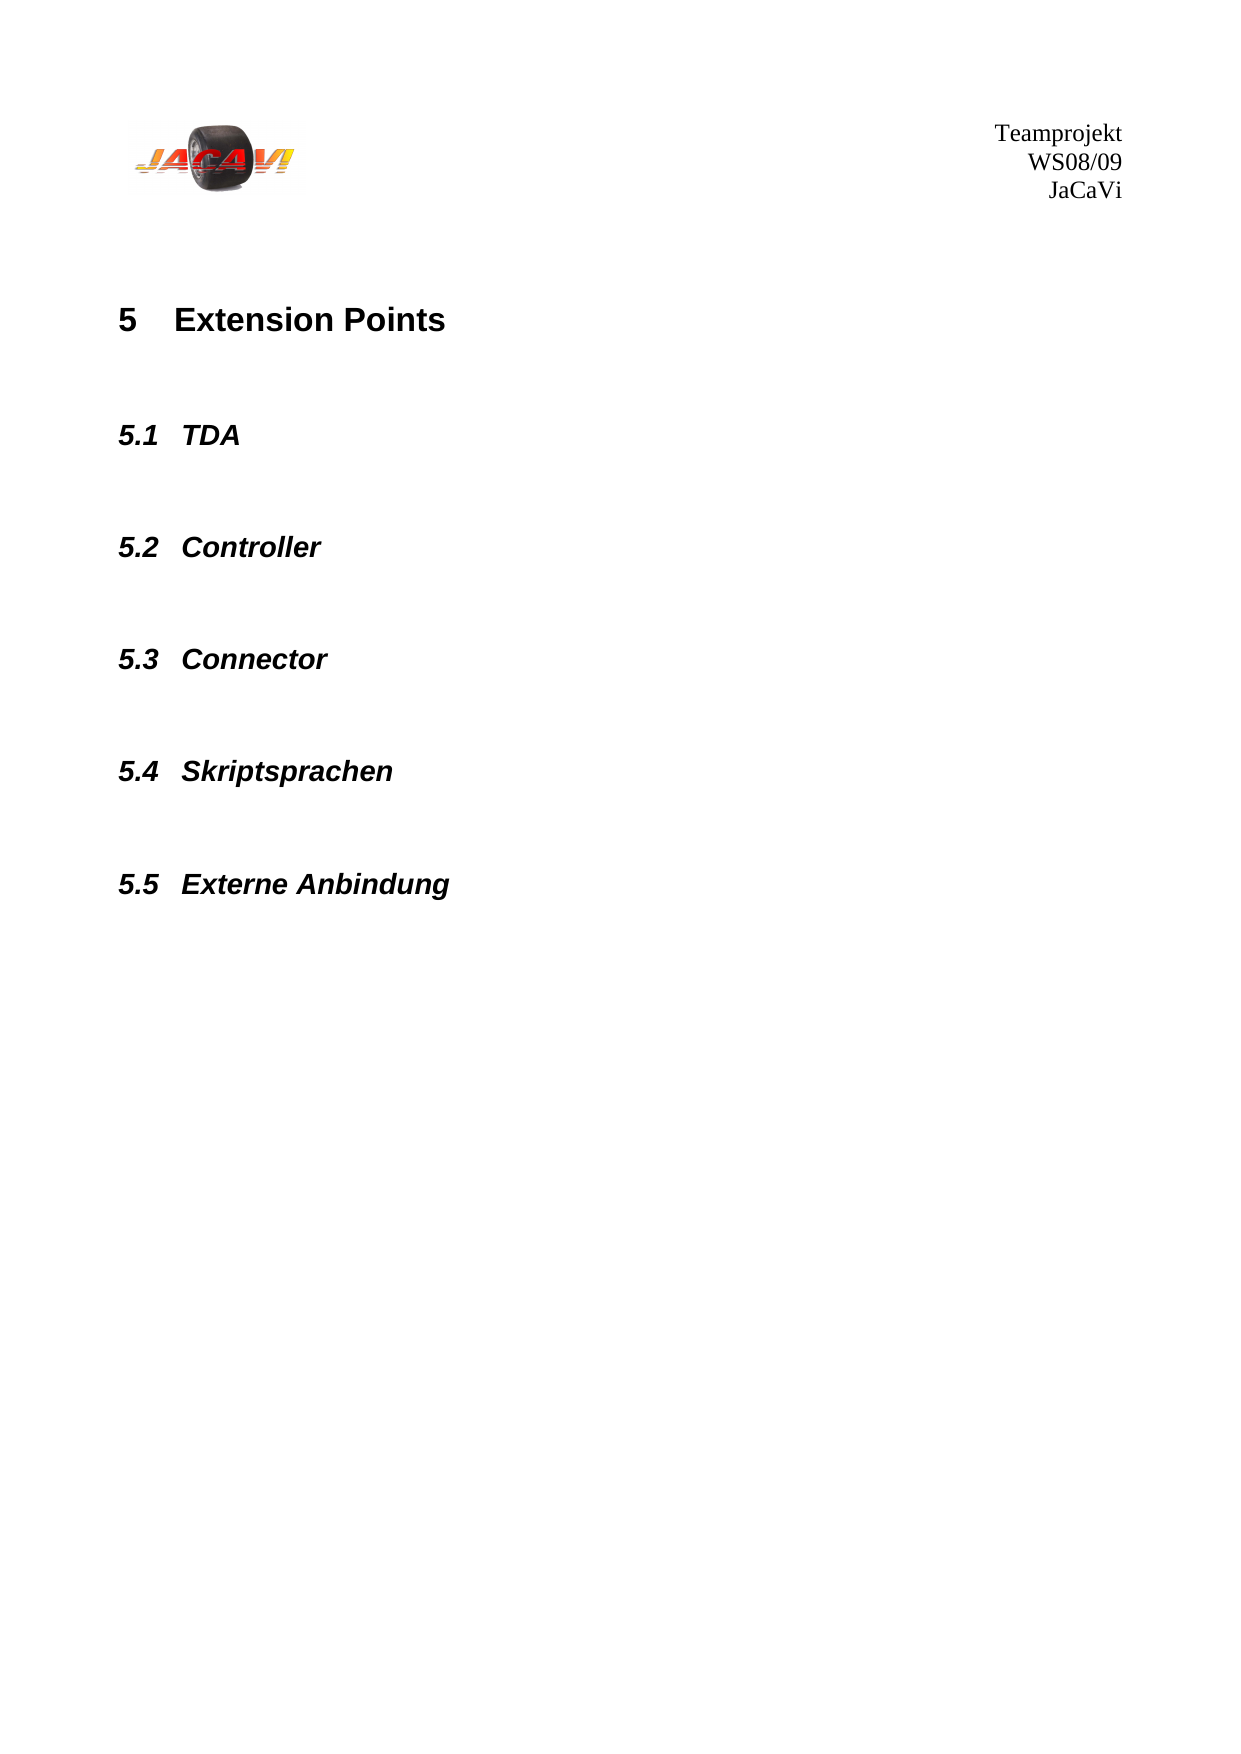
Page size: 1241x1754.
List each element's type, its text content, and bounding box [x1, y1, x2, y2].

subtitle TDA [118, 417, 1122, 451]
subtitle Extension Points [118, 300, 1122, 339]
subtitle Connector [118, 642, 1122, 676]
subtitle Externe Anbindung [118, 867, 1122, 900]
picture [128, 120, 307, 195]
subtitle Controller [118, 530, 1122, 563]
subtitle Skriptsprachen [118, 754, 1122, 788]
